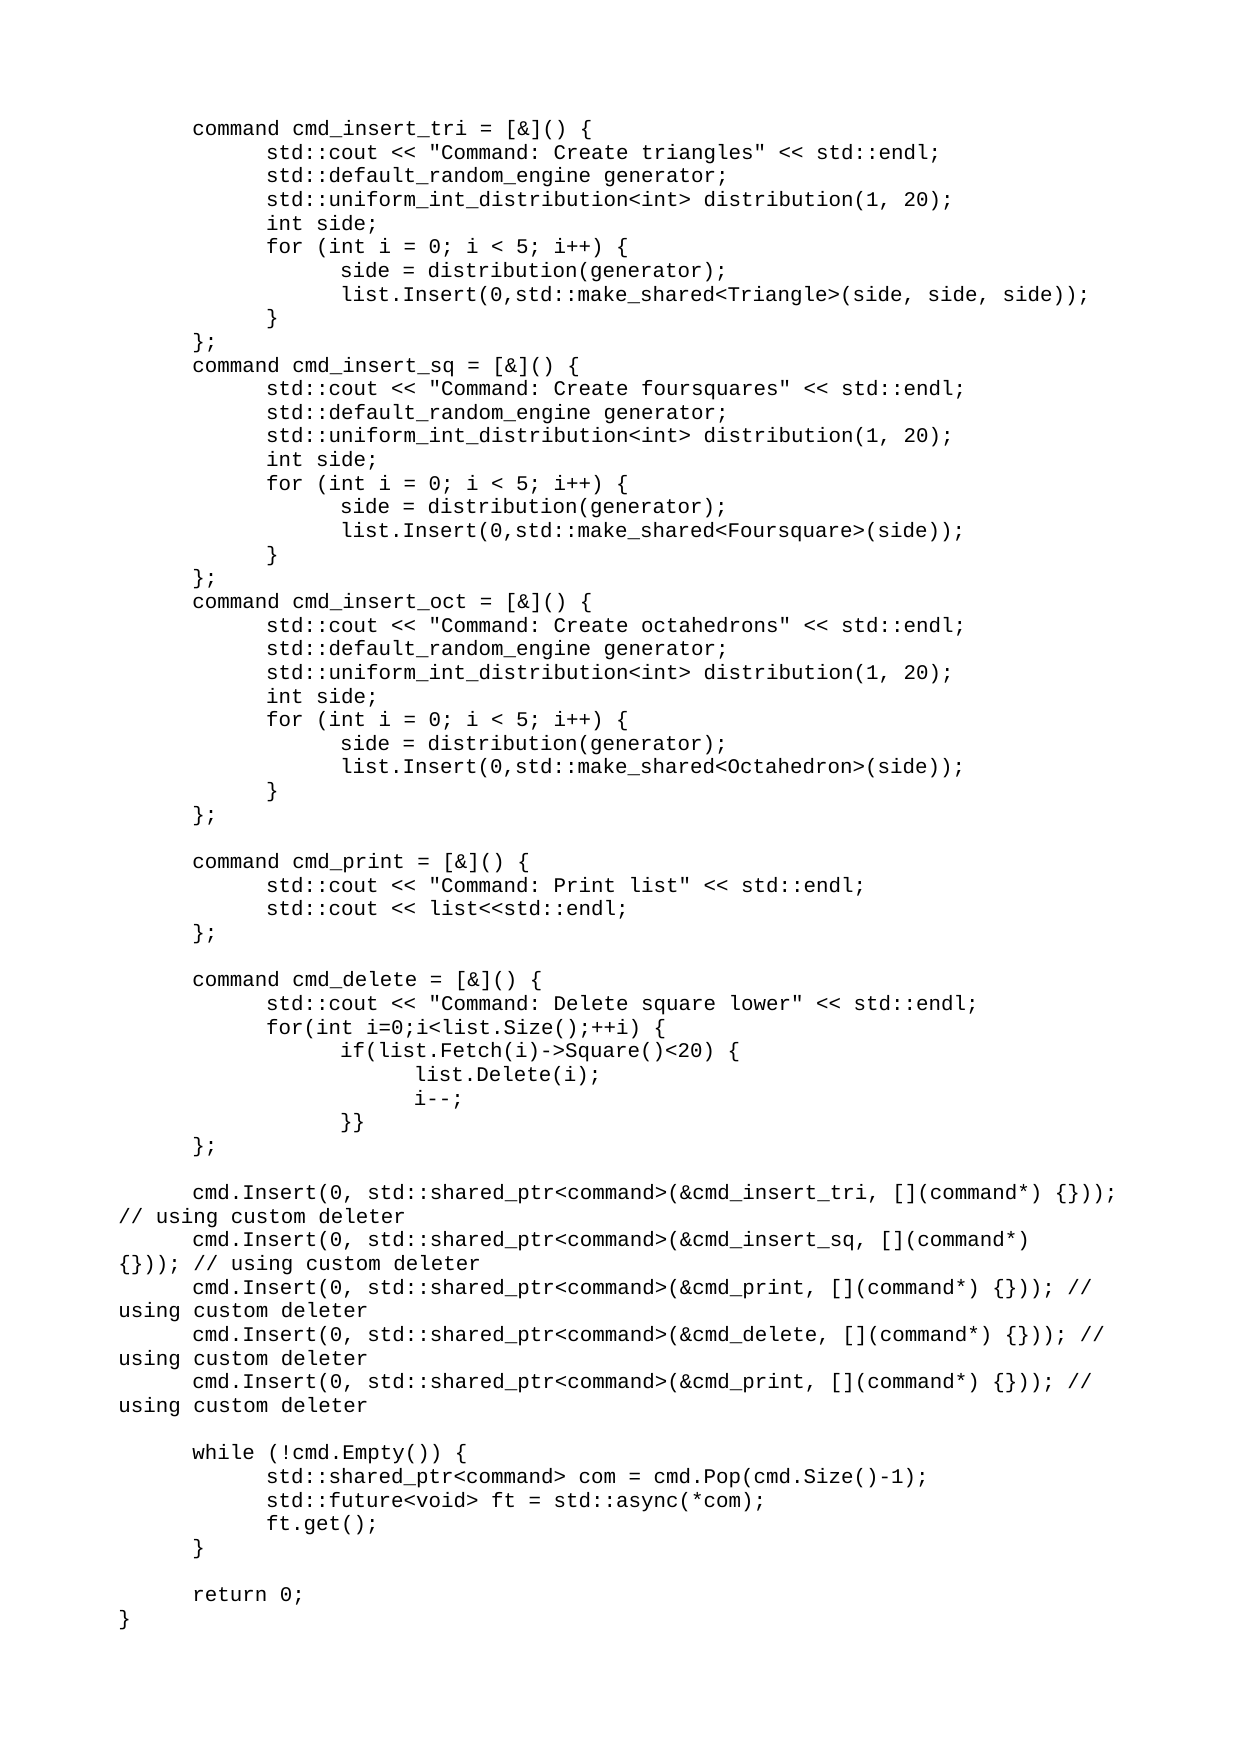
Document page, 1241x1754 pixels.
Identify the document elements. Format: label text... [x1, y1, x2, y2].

text int side; [118, 213, 1122, 236]
text }} [118, 1111, 1122, 1135]
text for (int i = 0; i < 5; i++) { [118, 236, 1122, 260]
text std::uniform_int_distribution<int> distribution(1, 20); [118, 426, 1122, 449]
text command cmd_delete = [&]() { [118, 969, 1122, 993]
text for (int i = 0; i < 5; i++) { [118, 709, 1122, 733]
text ft.get(); [118, 1513, 1122, 1537]
text std::cout << "Command: Create foursquares" << std::endl; [118, 378, 1122, 402]
text command cmd_insert_oct = [&]() { [118, 591, 1122, 615]
text } [118, 1608, 1122, 1631]
text std::cout << list<<std::endl; [118, 898, 1122, 922]
text list.Insert(0,std::make_shared<Foursquare>(side)); [118, 520, 1122, 544]
text } [118, 544, 1122, 567]
text list.Insert(0,std::make_shared<Triangle>(side, side, side)); [118, 284, 1122, 307]
text }; [118, 331, 1122, 354]
text } [118, 1537, 1122, 1561]
text int side; [118, 449, 1122, 473]
text std::default_random_engine generator; [118, 638, 1122, 662]
text } [118, 307, 1122, 331]
text cmd.Insert(0, std::shared_ptr<command>(&cmd_insert_sq, [](command*) {})); // using custom deleter [118, 1229, 1122, 1277]
text std::shared_ptr<command> com = cmd.Pop(cmd.Size()-1); [118, 1466, 1122, 1489]
text }; [118, 804, 1122, 827]
text } [118, 780, 1122, 804]
text std::default_random_engine generator; [118, 402, 1122, 426]
text command cmd_print = [&]() { [118, 851, 1122, 875]
text }; [118, 922, 1122, 946]
text command cmd_insert_sq = [&]() { [118, 354, 1122, 378]
text cmd.Insert(0, std::shared_ptr<command>(&cmd_print, [](command*) {})); // using custom deleter [118, 1371, 1122, 1419]
text }; [118, 567, 1122, 591]
text side = distribution(generator); [118, 733, 1122, 757]
text std::default_random_engine generator; [118, 165, 1122, 189]
text list.Delete(i); [118, 1064, 1122, 1088]
text i--; [118, 1088, 1122, 1111]
text std::cout << "Command: Delete square lower" << std::endl; [118, 993, 1122, 1017]
text std::cout << "Command: Create octahedrons" << std::endl; [118, 615, 1122, 638]
text command cmd_insert_tri = [&]() { [118, 118, 1122, 142]
text while (!cmd.Empty()) { [118, 1442, 1122, 1466]
text return 0; [118, 1584, 1122, 1608]
text std::uniform_int_distribution<int> distribution(1, 20); [118, 189, 1122, 213]
text side = distribution(generator); [118, 260, 1122, 284]
text }; [118, 1135, 1122, 1158]
text for(int i=0;i<list.Size();++i) { [118, 1017, 1122, 1040]
text list.Insert(0,std::make_shared<Octahedron>(side)); [118, 757, 1122, 780]
text cmd.Insert(0, std::shared_ptr<command>(&cmd_print, [](command*) {})); // using custom deleter [118, 1277, 1122, 1324]
text for (int i = 0; i < 5; i++) { [118, 473, 1122, 496]
text int side; [118, 686, 1122, 709]
text if(list.Fetch(i)->Square()<20) { [118, 1040, 1122, 1064]
text side = distribution(generator); [118, 496, 1122, 520]
text cmd.Insert(0, std::shared_ptr<command>(&cmd_insert_tri, [](command*) {})); // using custom deleter [118, 1182, 1122, 1229]
text std::uniform_int_distribution<int> distribution(1, 20); [118, 662, 1122, 686]
text cmd.Insert(0, std::shared_ptr<command>(&cmd_delete, [](command*) {})); // using custom deleter [118, 1324, 1122, 1371]
text std::cout << "Command: Print list" << std::endl; [118, 875, 1122, 898]
text std::future<void> ft = std::async(*com); [118, 1489, 1122, 1513]
text std::cout << "Command: Create triangles" << std::endl; [118, 142, 1122, 165]
